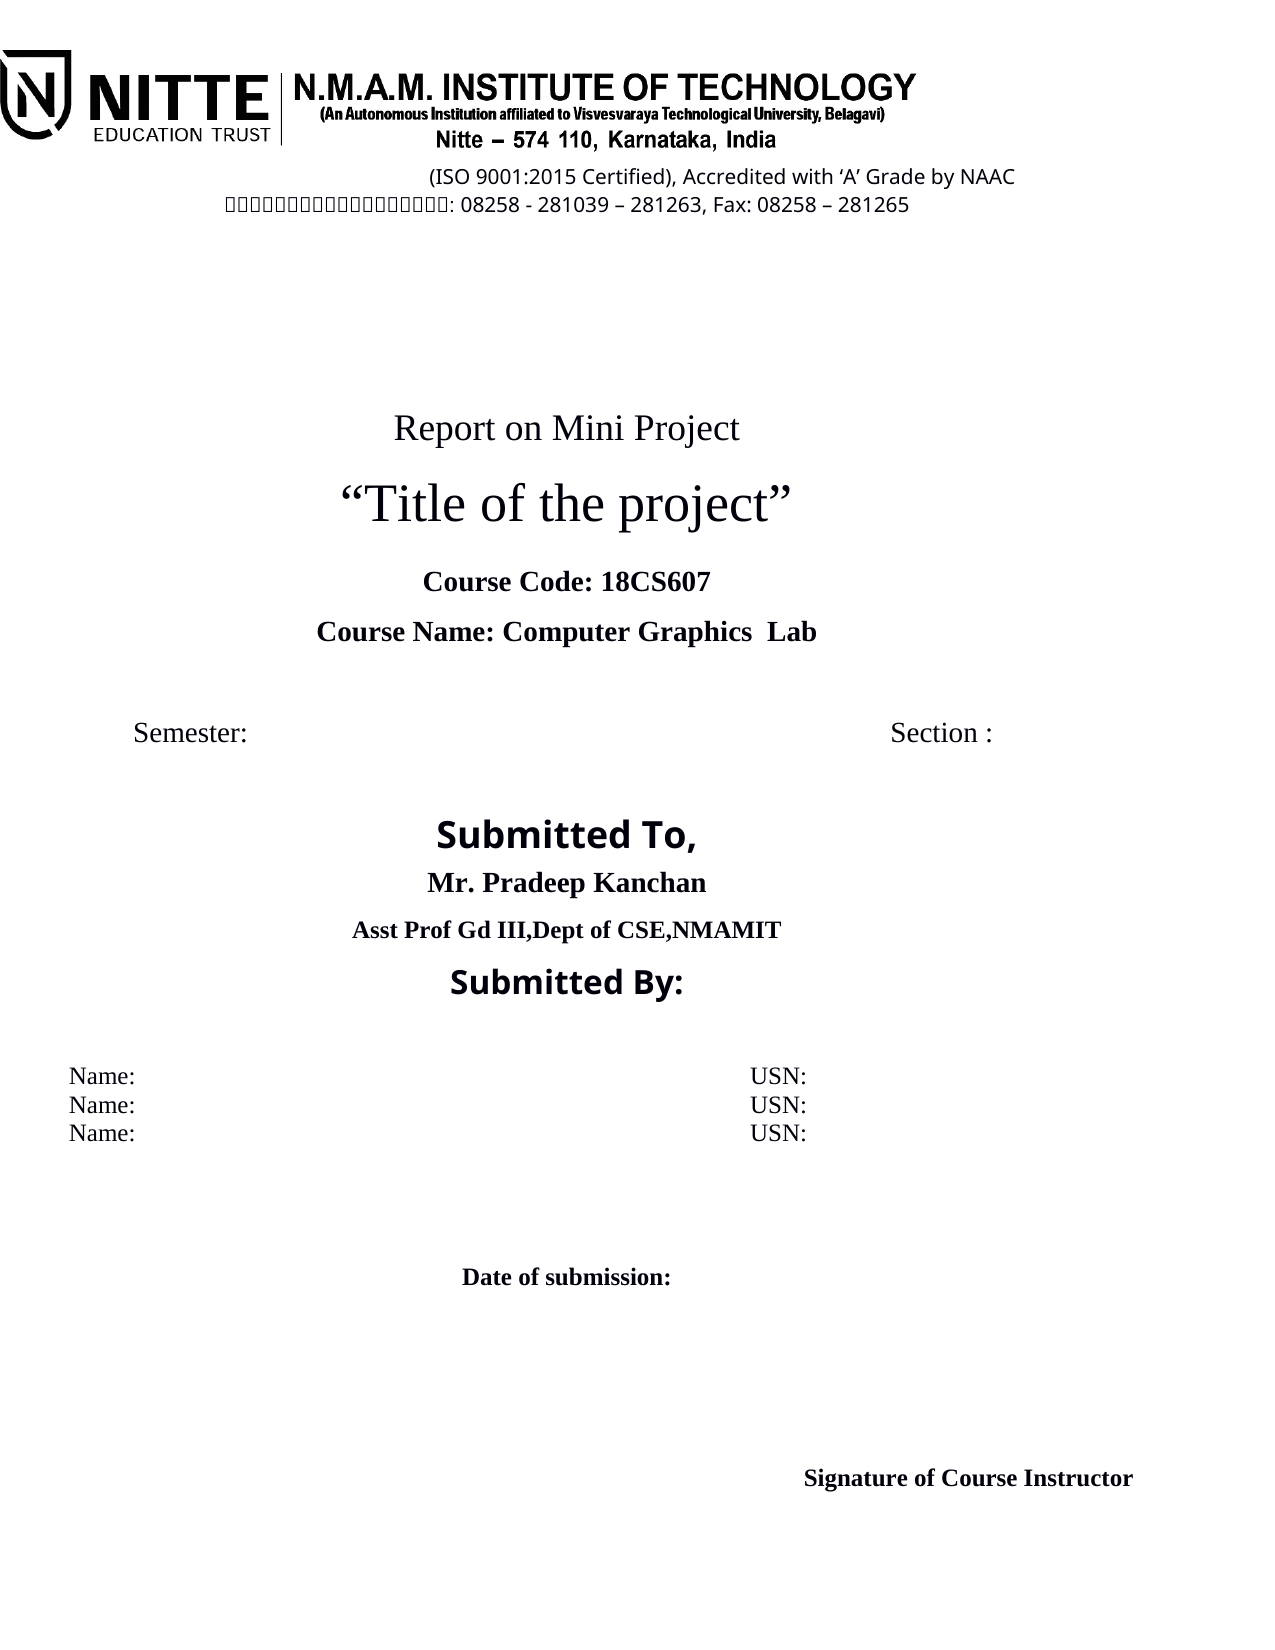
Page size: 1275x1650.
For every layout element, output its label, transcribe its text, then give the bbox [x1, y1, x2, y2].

text Department of Computer Science and Engineering [0, 219, 1133, 262]
text Name: USN: [0, 1118, 1133, 1147]
text B.E. CSE Program Accredited by NBA, New Delhi from 1-7-2018 to 30-6-2021 [0, 270, 1133, 298]
text Course Code: 18CS607 [0, 564, 1133, 597]
text Report on Mini Project [0, 406, 1133, 449]
text Semester: Section : [0, 715, 1133, 748]
text (ISO 9001:2015 Certified), Accredited with ‘A’ Grade by NAAC [0, 161, 1133, 191]
text Signature of Course Instructor [0, 1463, 1133, 1492]
text “Title of the project” [0, 470, 1133, 533]
text : 08258 - 281039 – 281263, Fax: 08258 – 281265 [0, 191, 1133, 219]
text Mr. Pradeep Kanchan [0, 865, 1133, 898]
text Name: USN: [0, 1090, 1133, 1118]
text Asst Prof Gd III,Dept of CSE,NMAMIT [0, 915, 1133, 944]
text Submitted By: [0, 958, 1133, 1004]
text Submitted To, [0, 808, 1133, 859]
text Date of submission: [0, 1262, 1133, 1291]
text Course Name: Computer Graphics Lab [0, 614, 1133, 648]
text Name: USN: [0, 1061, 1133, 1090]
picture [0, 50, 976, 161]
